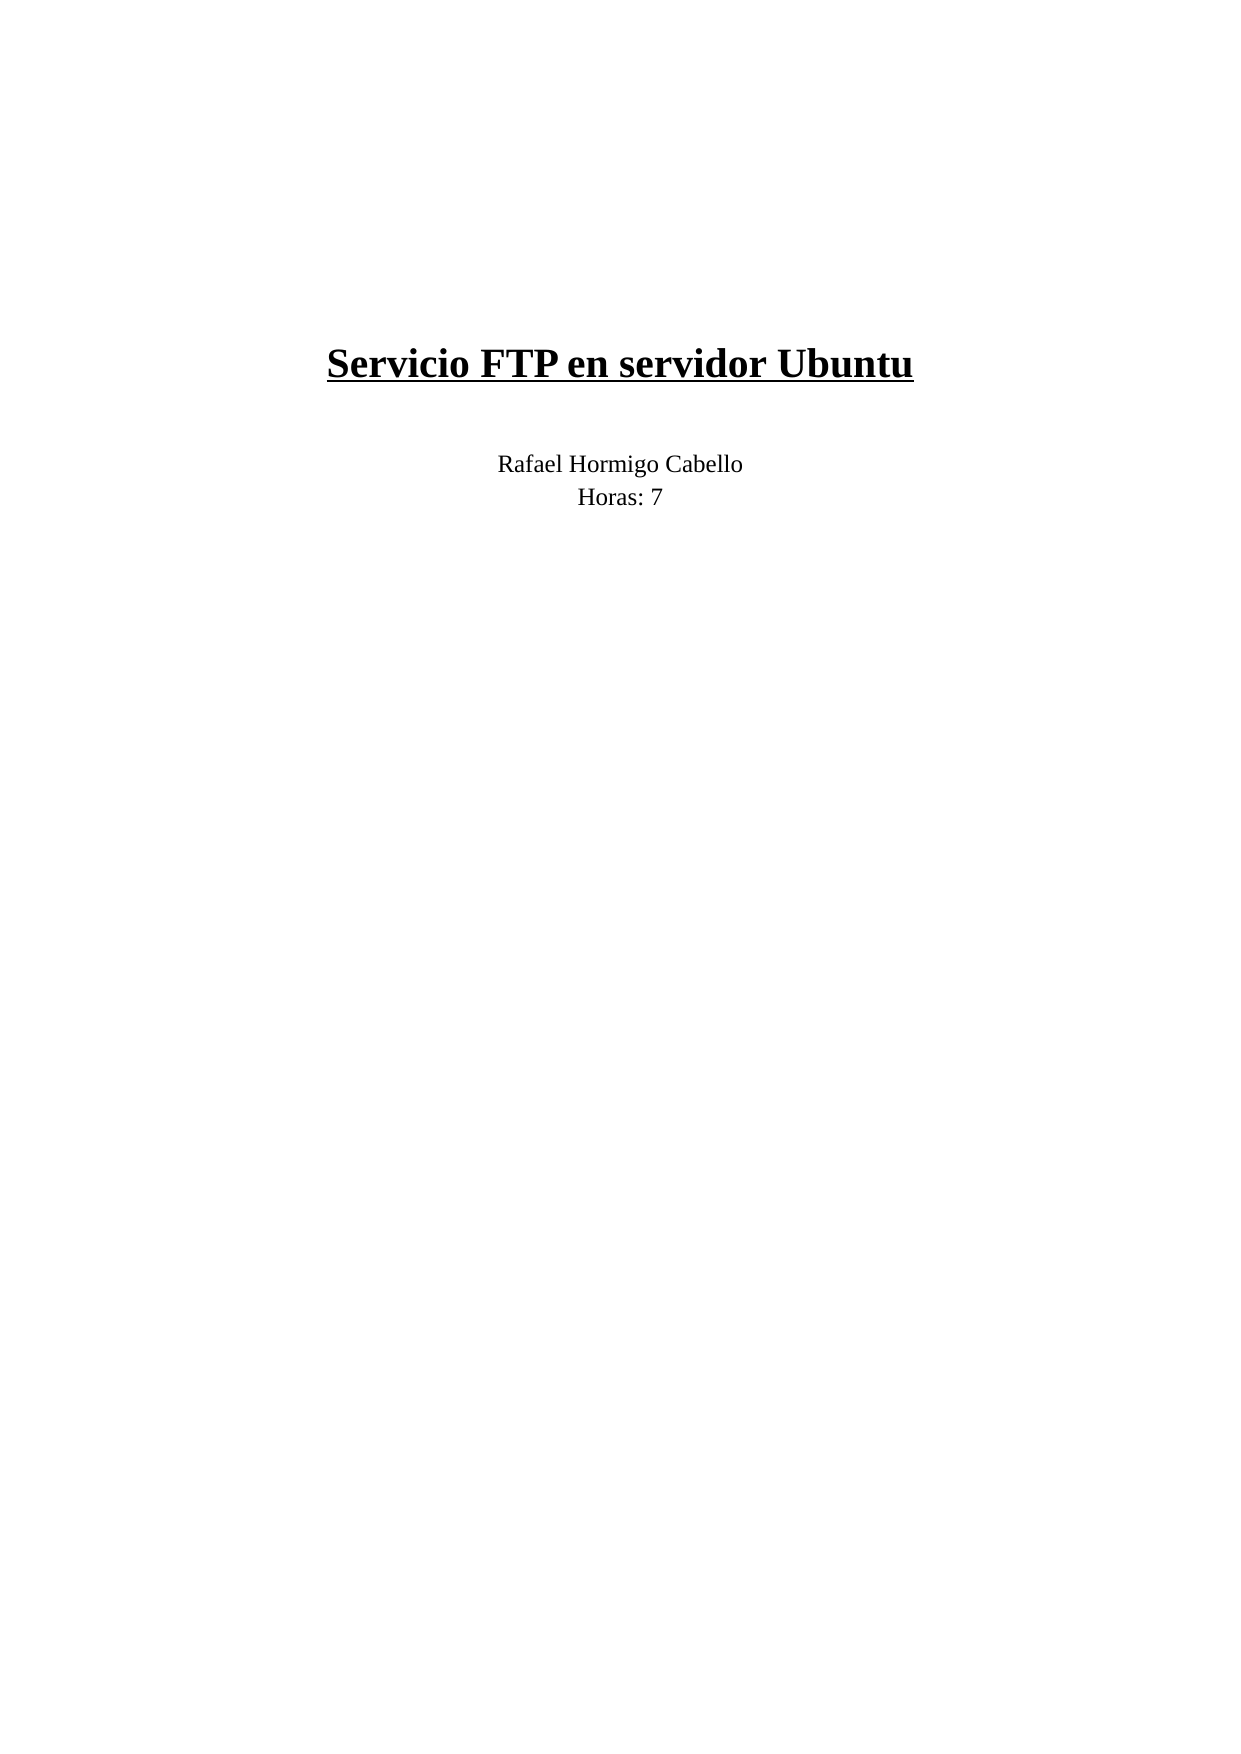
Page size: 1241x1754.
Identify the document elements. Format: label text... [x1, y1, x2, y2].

text Horas: 7 [118, 482, 1122, 511]
text Rafael Hormigo Cabello [118, 449, 1122, 477]
text Servicio FTP en servidor Ubuntu [118, 338, 1122, 386]
